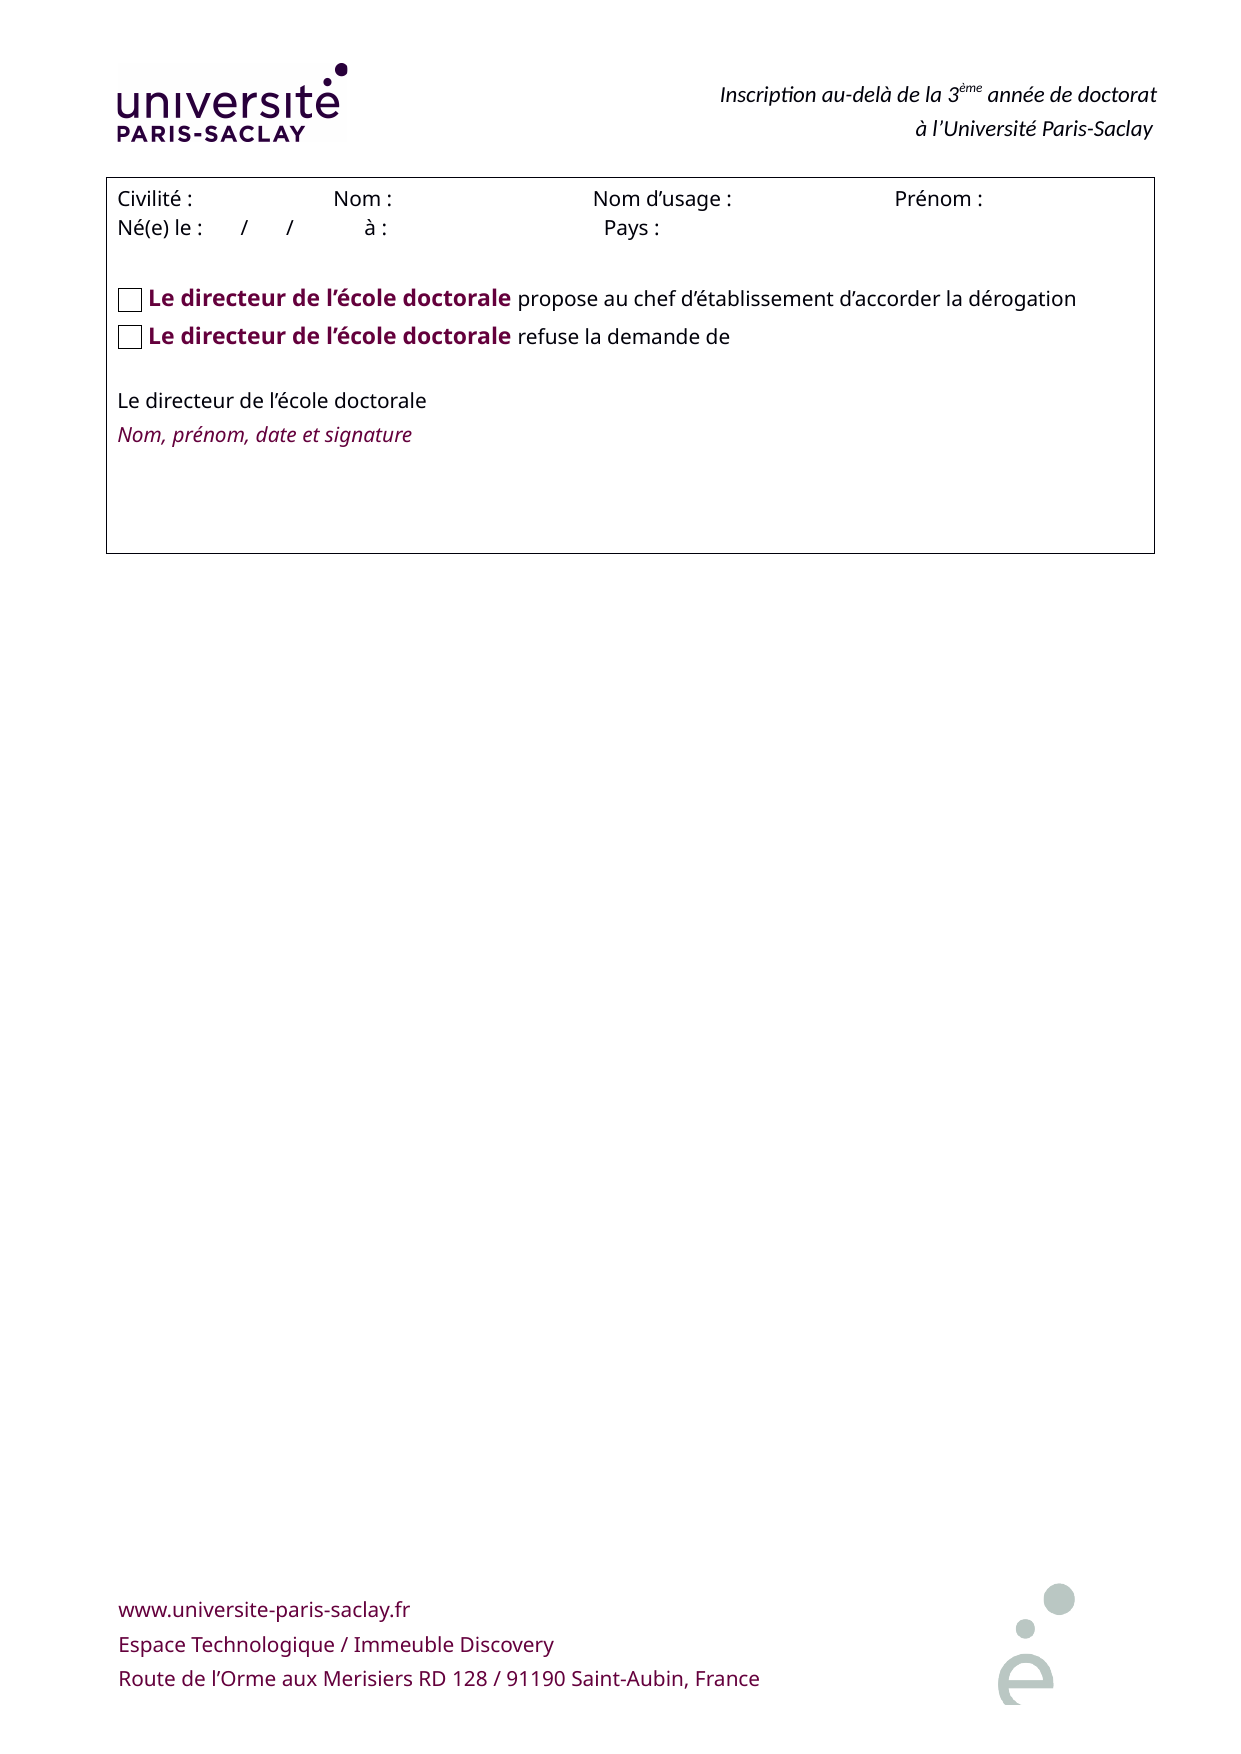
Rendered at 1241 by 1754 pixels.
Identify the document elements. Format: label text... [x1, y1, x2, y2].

picture [991, 1574, 1086, 1705]
picture [117, 63, 348, 142]
table_cell Civilité : Nom : Nom d’usage : Prénom : Né(e) le : / / à : Pays : Le directeur de l’école doctorale propose au chef d’établissement d’accorder la dérogation Le directeur de l’école doctorale refuse la demande de Le directeur de l’école doctorale Nom, prénom, date et signature [107, 178, 1154, 553]
